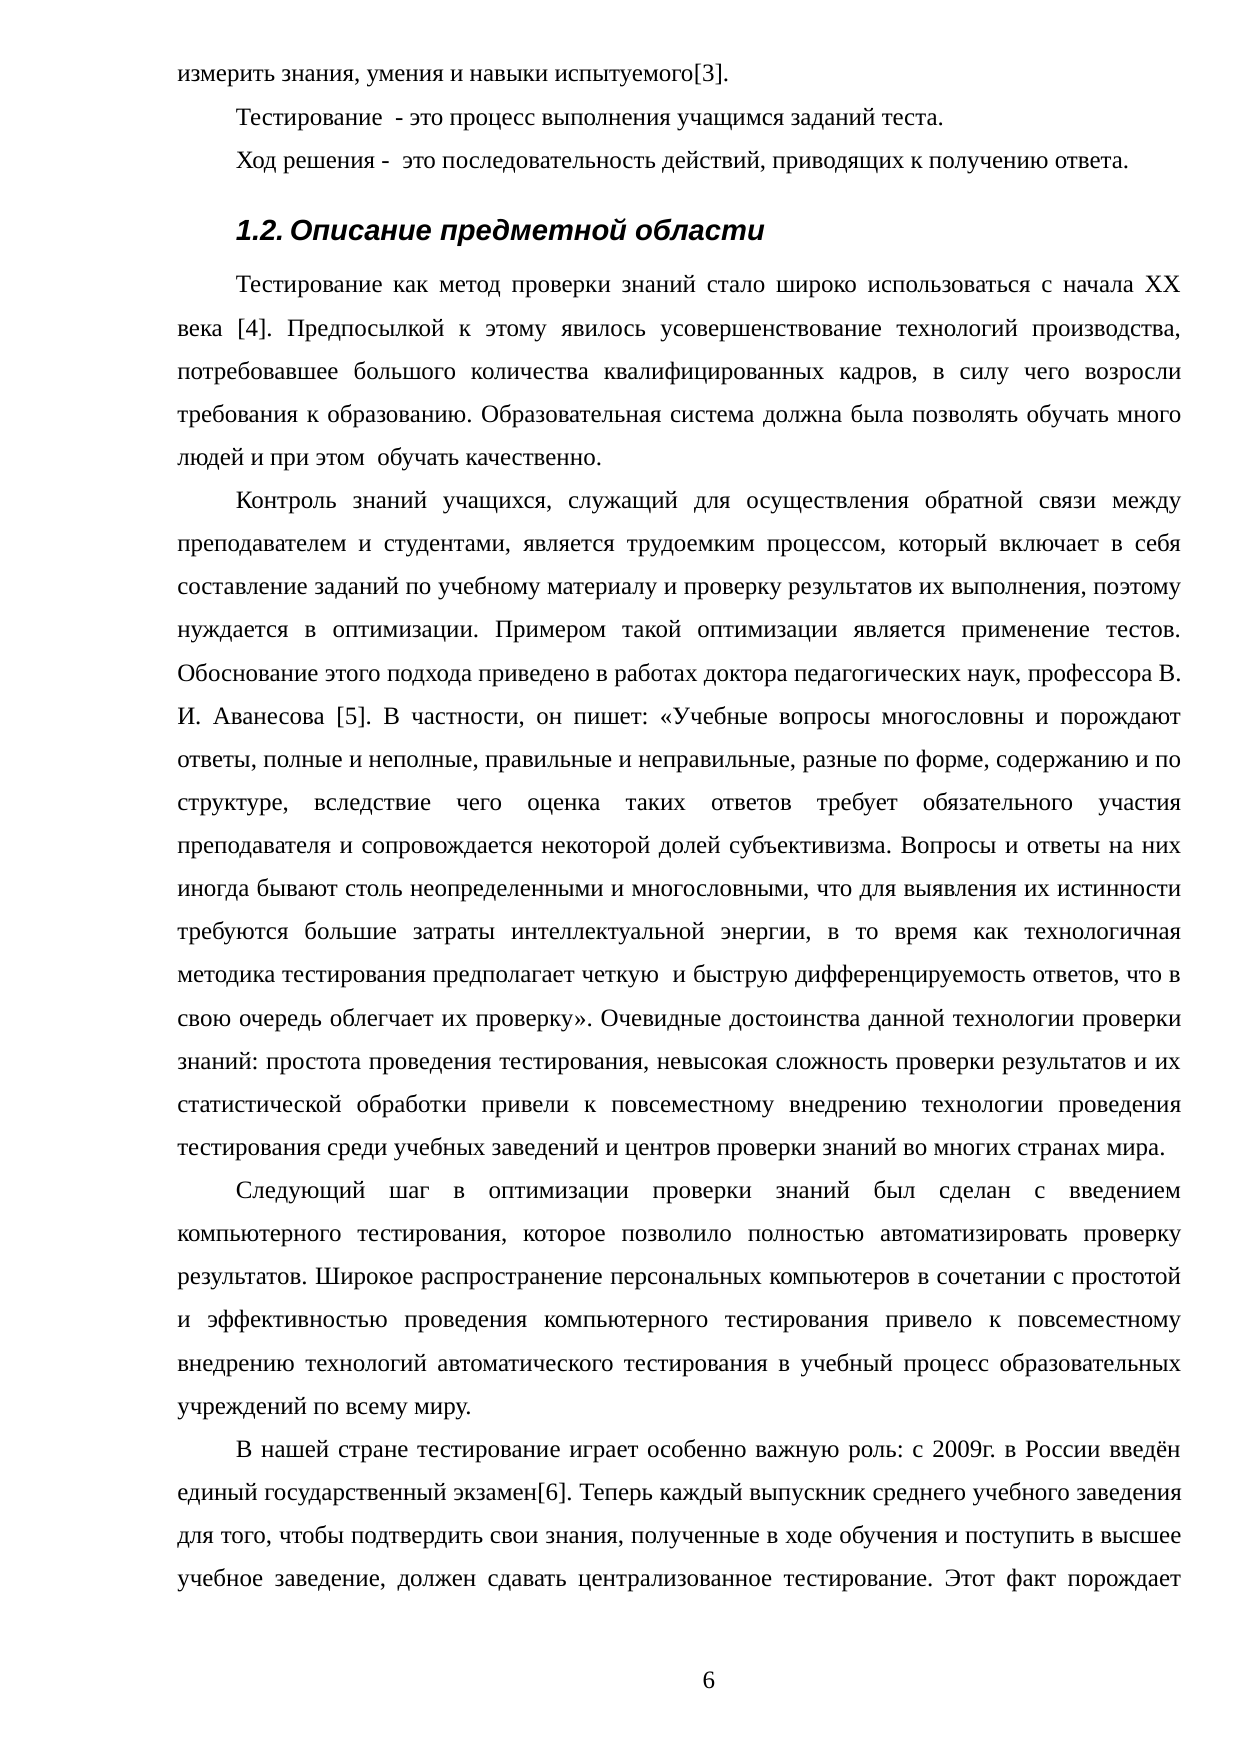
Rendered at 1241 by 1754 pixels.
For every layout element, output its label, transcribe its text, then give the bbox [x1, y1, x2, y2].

text В нашей стране тестирование играет особенно важную роль: с 2009г. в России введён единый государственный экзамен[6]. Теперь каждый выпускник среднего учебного заведения для того, чтобы подтвердить свои знания, полученные в ходе обучения и поступить в высшее учебное заведение, должен сдавать централизованное тестирование. Этот факт порождает [177, 1434, 1182, 1592]
text измерить знания, умения и навыки испытуемого[3]. [177, 58, 1182, 87]
text Ход решения - это последовательность действий, приводящих к получению ответа. [177, 145, 1182, 173]
text Контроль знаний учащихся, служащий для осуществления обратной связи между преподавателем и студентами, является трудоемким процессом, который включает в себя составление заданий по учебному материалу и проверку результатов их выполнения, поэтому нуждается в оптимизации. Примером такой оптимизации является применение тестов. Обоснование этого подхода приведено в работах доктора педагогических наук, профессора В. И. Аванесова [5]. В частности, он пишет: «Учебные вопросы многословны и порождают ответы, полные и неполные, правильные и неправильные, разные по форме, содержанию и по структуре, вследствие чего оценка таких ответов требует обязательного участия преподавателя и сопровождается некоторой долей субъективизма. Вопросы и ответы на них иногда бывают столь неопределенными и многословными, что для выявления их истинности требуются большие затраты интеллектуальной энергии, в то время как технологичная методика тестирования предполагает четкую и быструю дифференцируемость ответов, что в свою очередь облегчает их проверку». Очевидные достоинства данной технологии проверки знаний: простота проведения тестирования, невысокая сложность проверки результатов и их статистической обработки привели к повсеместному внедрению технологии проведения тестирования среди учебных заведений и центров проверки знаний во многих странах мира. [177, 485, 1182, 1161]
text Следующий шаг в оптимизации проверки знаний был сделан с введением компьютерного тестирования, которое позволило полностью автоматизировать проверку результатов. Широкое распространение персональных компьютеров в сочетании с простотой и эффективностью проведения компьютерного тестирования привело к повсеместному внедрению технологий автоматического тестирования в учебный процесс образовательных учреждений по всему миру. [177, 1175, 1182, 1419]
subtitle Описание предметной области [177, 213, 1182, 246]
text Тестирование как метод проверки знаний стало широко использоваться с начала ХХ века [4]. Предпосылкой к этому явилось усовершенствование технологий производства, потребовавшее большого количества квалифицированных кадров, в силу чего возросли требования к образованию. Образовательная система должна была позволять обучать много людей и при этом обучать качественно. [177, 269, 1182, 471]
text Тестирование - это процесс выполнения учащимся заданий теста. [177, 102, 1182, 130]
